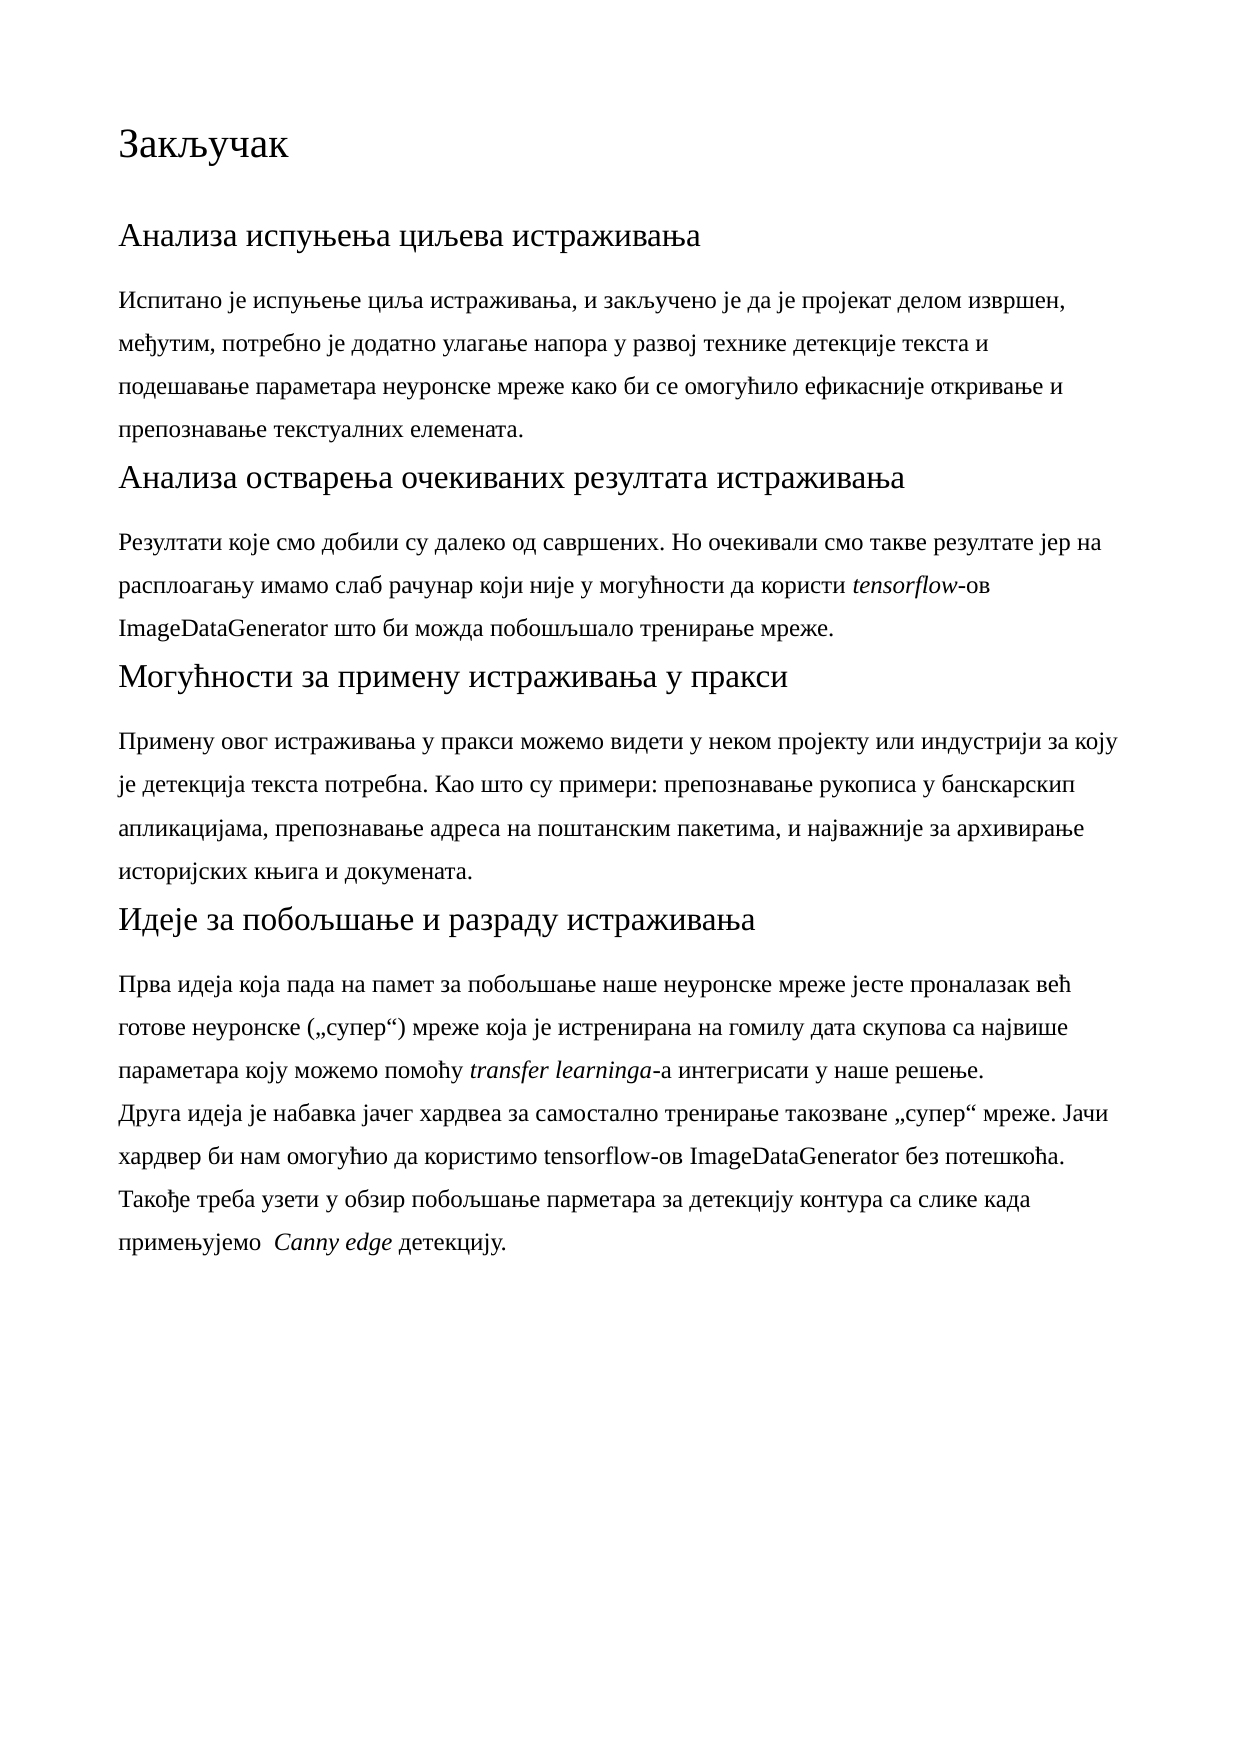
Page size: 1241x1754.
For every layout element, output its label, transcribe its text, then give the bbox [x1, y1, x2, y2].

subtitle Идеје за побољшање и разраду истраживања [118, 899, 1122, 937]
subtitle Анализа остварења очекиваних резултата истраживања [118, 457, 1122, 496]
text Резултати које смо добили су далеко од савршених. Но очекивали смо такве резултате јер на расплоагању имамо слаб рачунар који није у могућности да користи tensorflow-ов ImageDataGenerator што би можда побошљшало тренирање мреже. [118, 527, 1122, 642]
text Примену овог истраживања у пракси можемо видети у неком пројекту или индустрији за коју је детекција текста потребна. Као што су примери: препознавање рукописа у банскарскип апликацијама, препознавање адреса на поштанским пакетима, и најважније за архивирање историјских књига и докумената. [118, 726, 1122, 884]
text Такође треба узети у обзир побољшање парметара за детекцију контура са слике када примењујемо Canny edge детекцију. [118, 1184, 1122, 1256]
text Испитано је испуњење циља истраживања, и закључено је да је пројекат делом извршен, међутим, потребно је додатно улагање напора у развој технике детекције текста и подешавање параметара неуронске мреже како би се омогућило ефикасније откривање и препознавање текстуалних елемената. [118, 285, 1122, 443]
subtitle Закључак [118, 118, 1122, 166]
text Прва идеја која пада на памет за побољшање наше неуронске мреже јесте проналазак већ готове неуронске („супер“) мреже која је истренирана на гомилу дата скупова са највише параметара коју можемо помоћу transfer learninga-a интегрисати у наше решење. [118, 969, 1122, 1084]
text Друга идеја је набавка јачег хардвеа за самостално тренирање такозване „супер“ мреже. Јачи хардвер би нам омогућио да користимо tensorflow-ов ImageDataGenerator без потешкоћа. [118, 1098, 1122, 1170]
subtitle Могућности за примену истраживања у пракси [118, 656, 1122, 695]
subtitle Анализа испуњења циљева истраживања [118, 215, 1122, 253]
